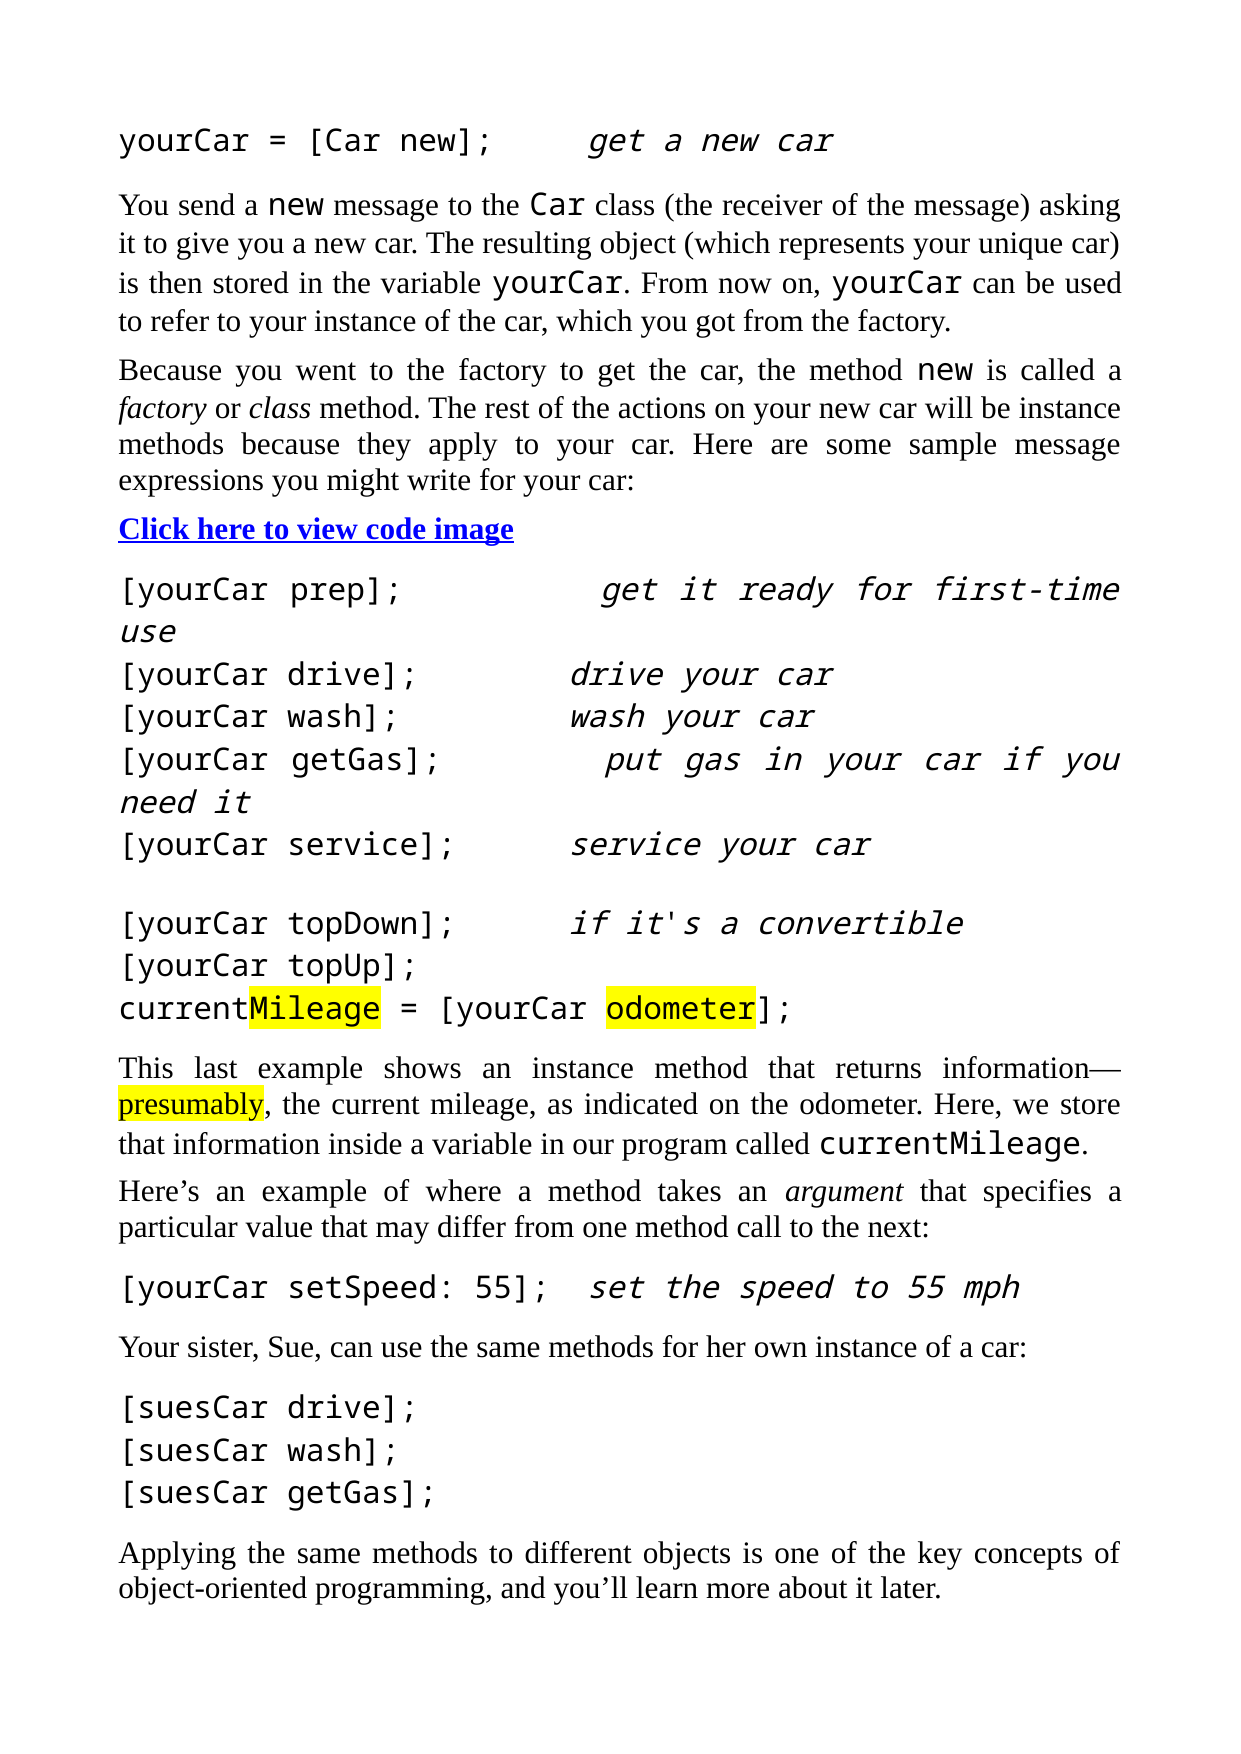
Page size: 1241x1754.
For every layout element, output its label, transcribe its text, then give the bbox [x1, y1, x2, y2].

text Your sister, Sue, can use the same methods for her own instance of a car: [118, 1328, 1122, 1364]
text You send a new message to the Car class (the receiver of the message) asking it to give you a new car. The resulting object (which represents your unique car) is then stored in the variable yourCar. From now on, yourCar can be used to refer to your instance of the car, which you got from the factory. [118, 182, 1122, 339]
text Click here to view code image [118, 510, 1122, 546]
text [yourCar prep]; get it ready for first-time use [yourCar drive]; drive your car [yourCar wash]; wash your car [yourCar getGas]; put gas in your car if you need it [yourCar service]; service your car [yourCar topDown]; if it's a convertible [yourCar topUp]; currentMileage = [yourCar odometer]; [118, 567, 1122, 1029]
text [yourCar setSpeed: 55]; set the speed to 55 mph [118, 1265, 1122, 1308]
text Here’s an example of where a method takes an argument that specifies a particular value that may differ from one method call to the next: [118, 1172, 1122, 1244]
text yourCar = [Car new]; get a new car [118, 118, 1122, 161]
text Because you went to the factory to get the car, the method new is called a factory or class method. The rest of the actions on your new car will be instance methods because they apply to your car. Here are some sample message expressions you might write for your car: [118, 347, 1122, 497]
text [suesCar drive]; [suesCar wash]; [suesCar getGas]; [118, 1385, 1122, 1513]
text Applying the same methods to different objects is one of the key concepts of object-oriented programming, and you’ll learn more about it later. [118, 1534, 1122, 1606]
text This last example shows an instance method that returns information—presumably, the current mileage, as indicated on the odometer. Here, we store that information inside a variable in our program called currentMileage. [118, 1049, 1122, 1164]
